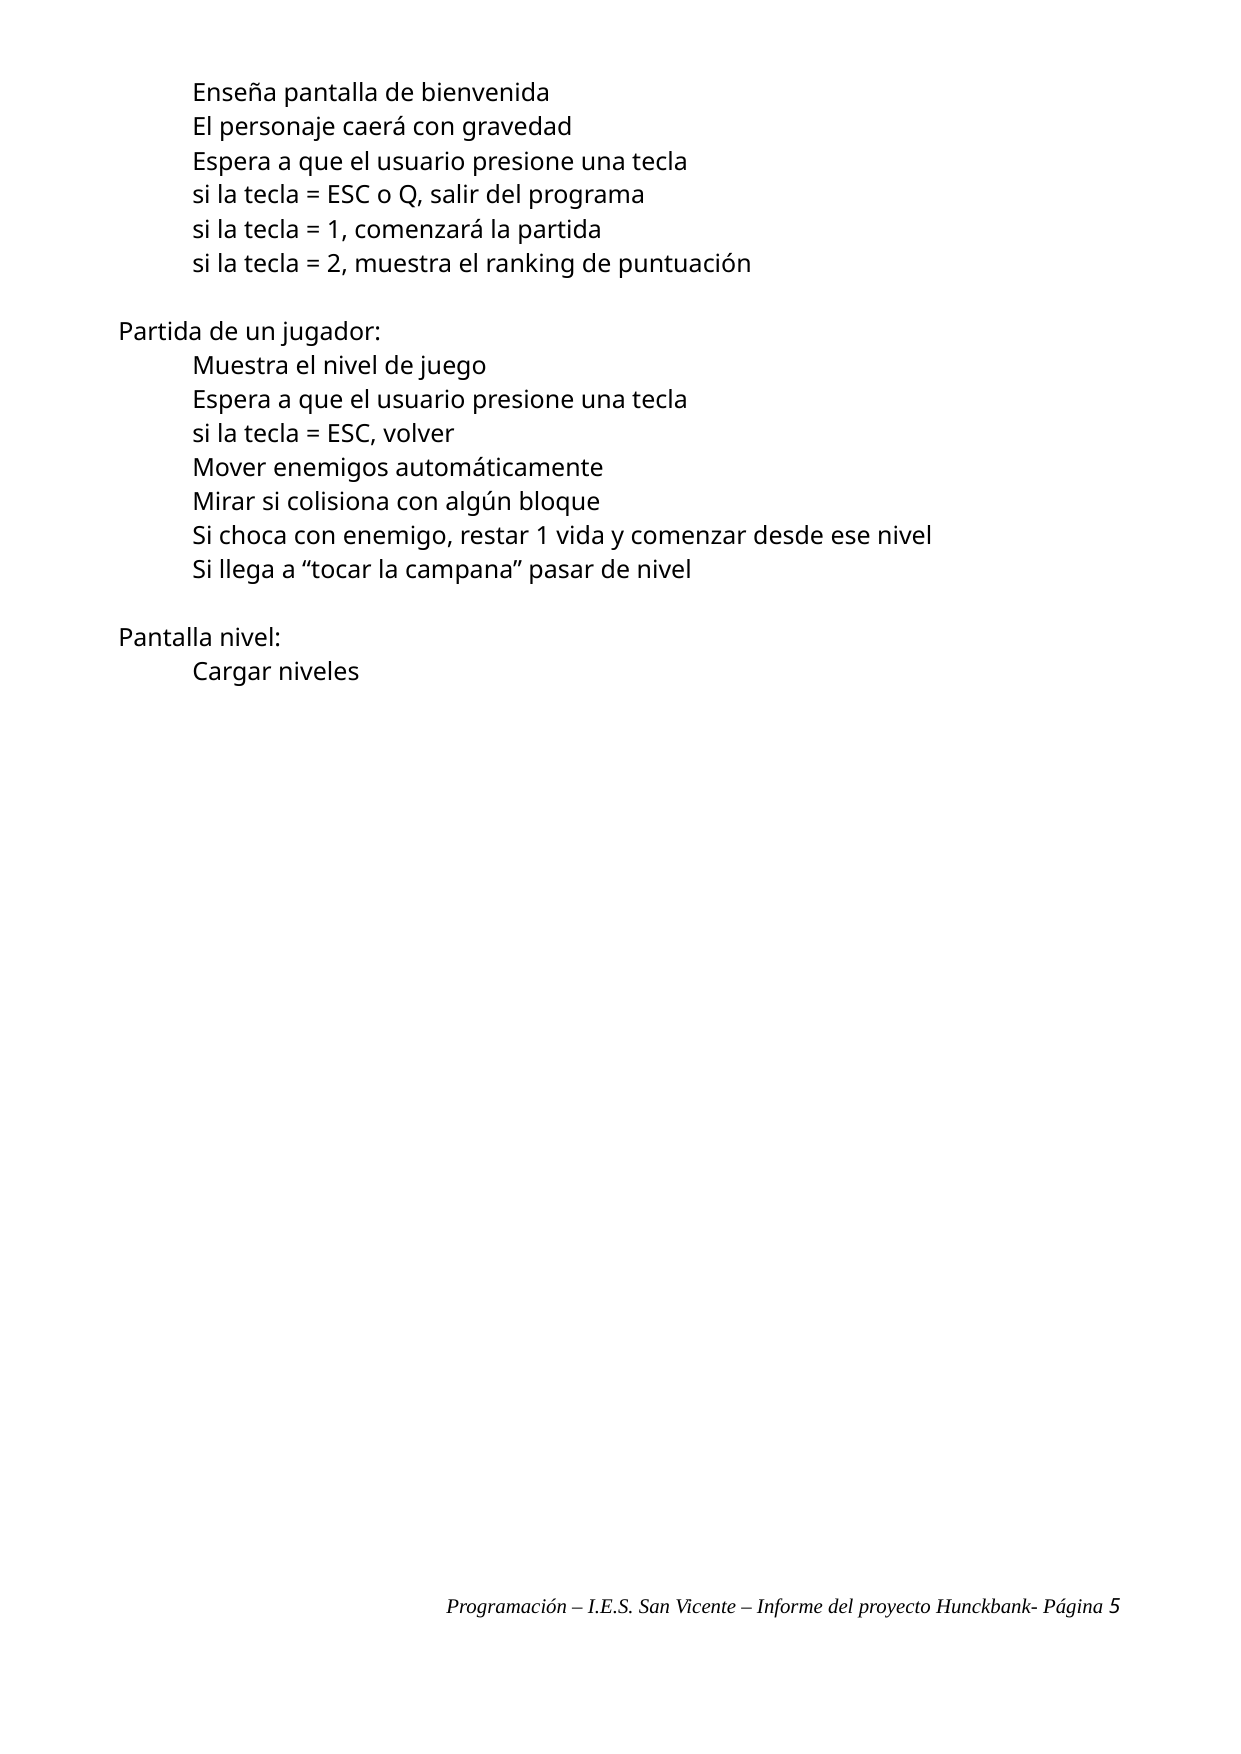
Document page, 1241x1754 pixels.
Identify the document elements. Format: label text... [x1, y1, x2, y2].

text si la tecla = ESC, volver [118, 416, 1122, 450]
text Si llega a “tocar la campana” pasar de nivel [118, 552, 1122, 586]
text Mirar si colisiona con algún bloque [118, 484, 1122, 518]
text Espera a que el usuario presione una tecla [118, 382, 1122, 416]
text si la tecla = 2, muestra el ranking de puntuación [192, 245, 1122, 279]
text si la tecla = 1, comenzará la partida [192, 211, 1122, 245]
text Enseña pantalla de bienvenida [192, 75, 1122, 109]
text Pantalla nivel: [118, 620, 1122, 654]
text Mover enemigos automáticamente [118, 450, 1122, 484]
text El personaje caerá con gravedad [192, 109, 1122, 143]
text Si choca con enemigo, restar 1 vida y comenzar desde ese nivel [118, 518, 1122, 552]
text Espera a que el usuario presione una tecla [192, 143, 1122, 177]
text si la tecla = ESC o Q, salir del programa [192, 177, 1122, 211]
text Partida de un jugador: [118, 313, 1122, 347]
text Muestra el nivel de juego [118, 347, 1122, 382]
text Cargar niveles [118, 654, 1122, 688]
